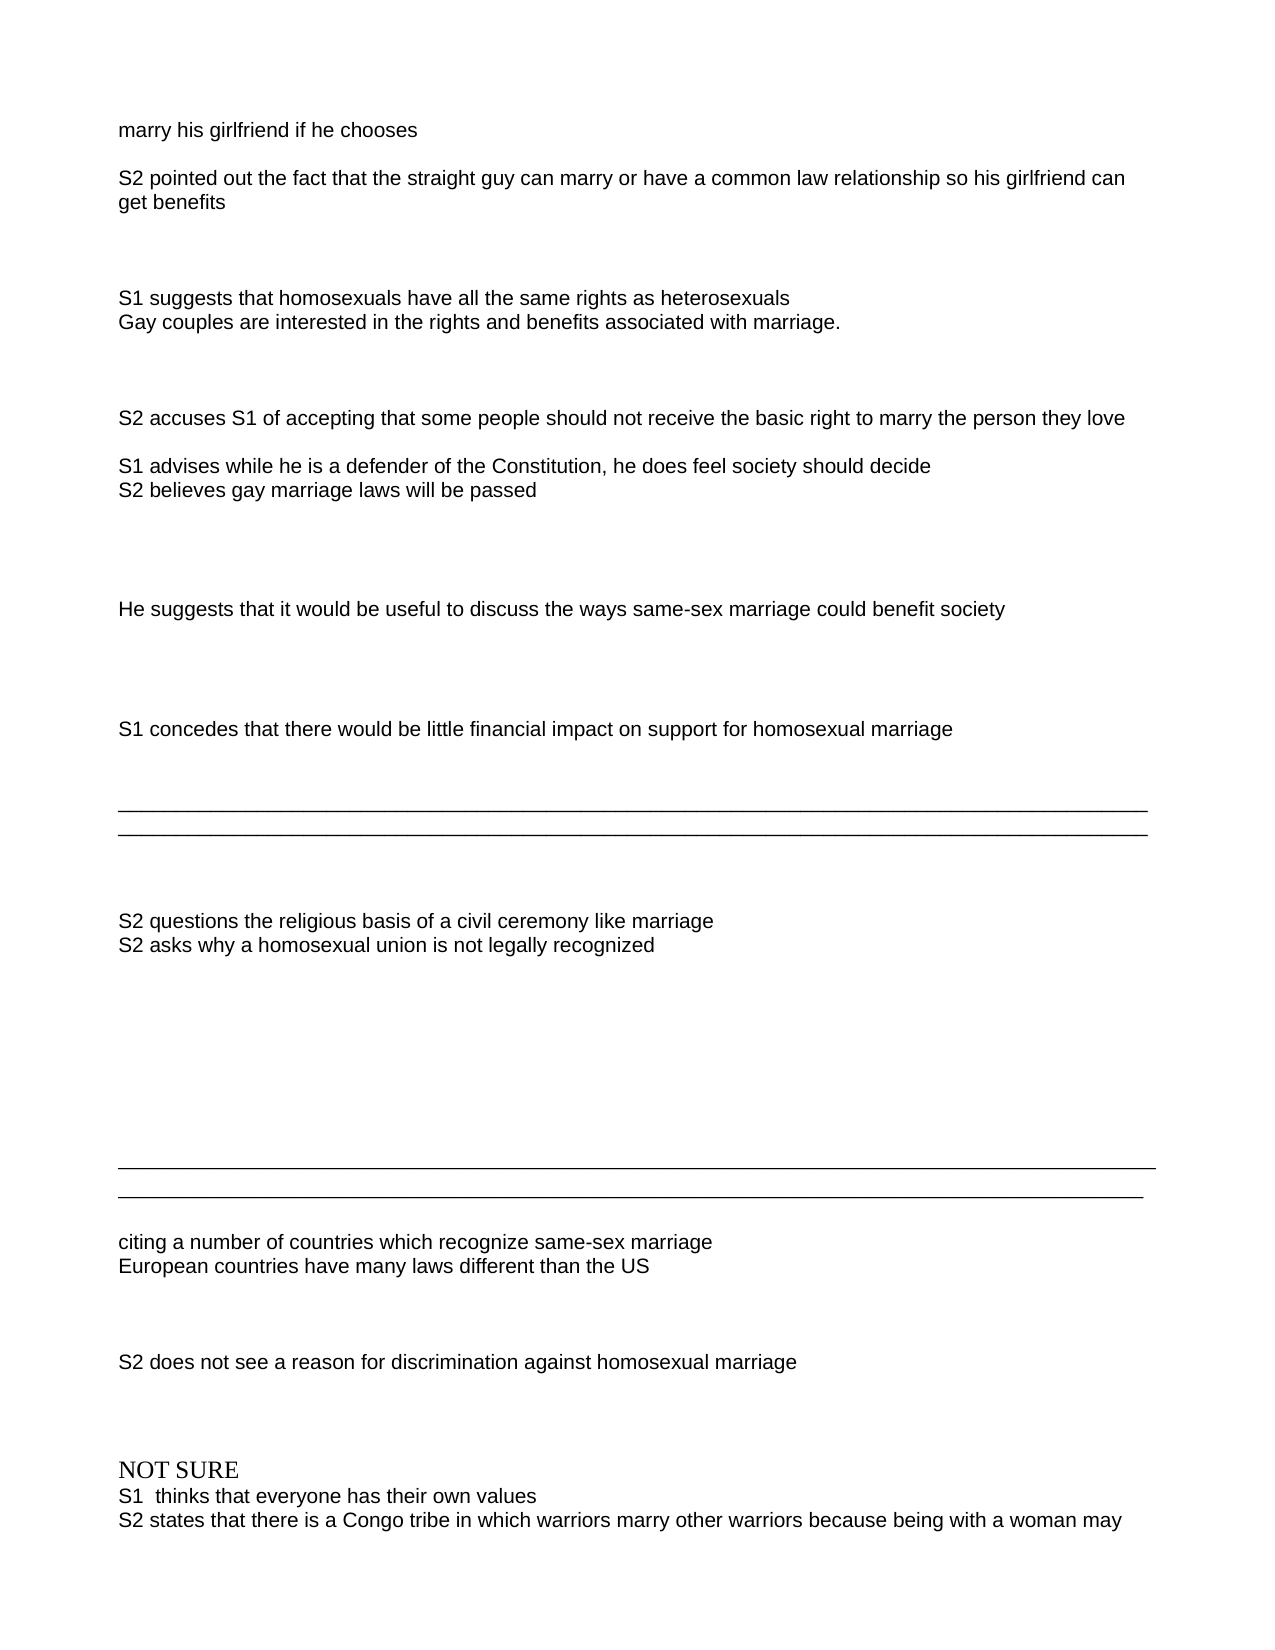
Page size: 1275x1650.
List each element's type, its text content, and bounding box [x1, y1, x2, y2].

text S1 concedes that there would be little financial impact on support for homosexual marriage [118, 717, 1157, 741]
text ­__________________________________________________________________________________________________________________________________________________________________________________ [118, 789, 1157, 837]
text S2 states that there is a Congo tribe in which warriors marry other warriors because being with a woman may [118, 1508, 1157, 1532]
text S1 thinks that everyone has their own values [118, 1484, 1157, 1508]
text S1 advises while he is a defender of the Constitution, he does feel society should decide [118, 453, 1157, 477]
text He suggests that it would be useful to discuss the ways same-sex marriage could benefit society [118, 597, 1157, 621]
text _____________________________________________________________________________________________________________________________________________________________________ [118, 1143, 1157, 1201]
text Gay couples are interested in the rights and benefits associated with marriage. [118, 310, 1157, 334]
text S1 suggests that homosexuals have all the same rights as heterosexuals [118, 286, 1157, 310]
text S2 does not see a reason for discrimination against homosexual marriage [118, 1349, 1157, 1373]
text European countries have many laws different than the US [118, 1254, 1157, 1278]
text S2 questions the religious basis of a civil ceremony like marriage [118, 909, 1157, 933]
text S2 asks why a homosexual union is not legally recognized [118, 933, 1157, 957]
text marry his girlfriend if he chooses [118, 118, 1157, 142]
text NOT SURE [118, 1455, 1157, 1484]
text S2 accuses S1 of accepting that some people should not receive the basic right to marry the person they love [118, 406, 1157, 429]
text citing a number of countries which recognize same-sex marriage [118, 1230, 1157, 1254]
text S2 believes gay marriage laws will be passed [118, 477, 1157, 501]
text S2 pointed out the fact that the straight guy can marry or have a common law relationship so his girlfriend can get benefits [118, 166, 1157, 214]
